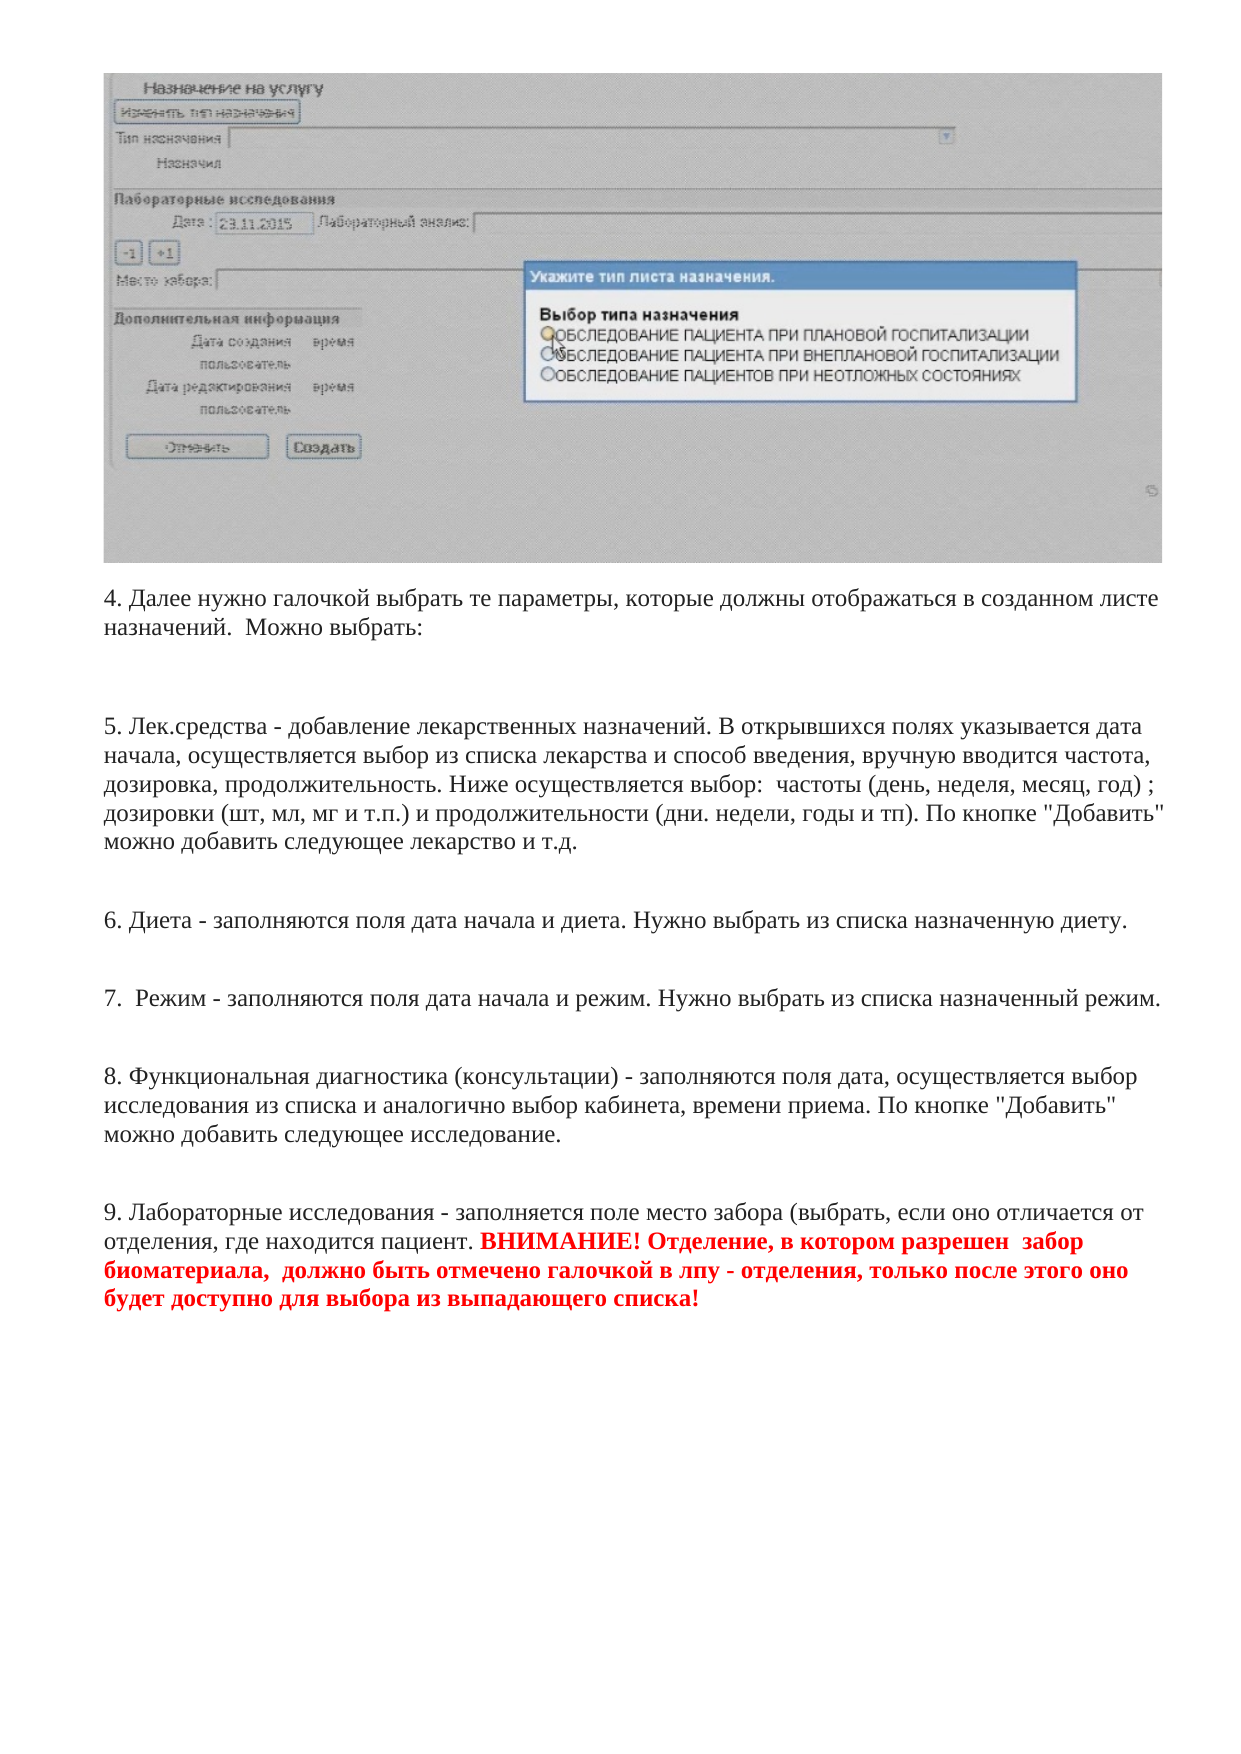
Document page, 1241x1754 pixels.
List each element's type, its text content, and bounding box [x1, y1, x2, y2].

text 4. Далее нужно галочкой выбрать те параметры, которые должны отображаться в созданном листе назначений. Можно выбрать: [103, 583, 1181, 641]
text 9. Лабораторные исследования - заполняется поле место забора (выбрать, если оно отличается от отделения, где находится пациент. ВНИМАНИЕ! Отделение, в котором разрешен забор биоматериала, должно быть отмечено галочкой в лпу - отделения, только после этого оно будет доступно для выбора из выпадающего списка! [103, 1168, 1181, 1312]
text 5. Лек.средства - добавление лекарственных назначений. В открывшихся полях указывается дата начала, осуществляется выбор из списка лекарства и способ введения, вручную вводится частота, дозировка, продолжительность. Ниже осуществляется выбор: частоты (день, неделя, месяц, год) ; дозировки (шт, мл, мг и т.п.) и продолжительности (дни. недели, годы и тп). По кнопке "Добавить" можно добавить следующее лекарство и т.д. [103, 711, 1181, 855]
text 6. Диета - заполняются поля дата начала и диета. Нужно выбрать из списка назначенную диету. [103, 876, 1181, 933]
text 8. Функциональная диагностика (консультации) - заполняются поля дата, осуществляется выбор исследования из списка и аналогично выбор кабинета, времени приема. По кнопке "Добавить" можно добавить следующее исследование. [103, 1033, 1181, 1148]
text 7. Режим - заполняются поля дата начала и режим. Нужно выбрать из списка назначенный режим. [103, 954, 1181, 1012]
